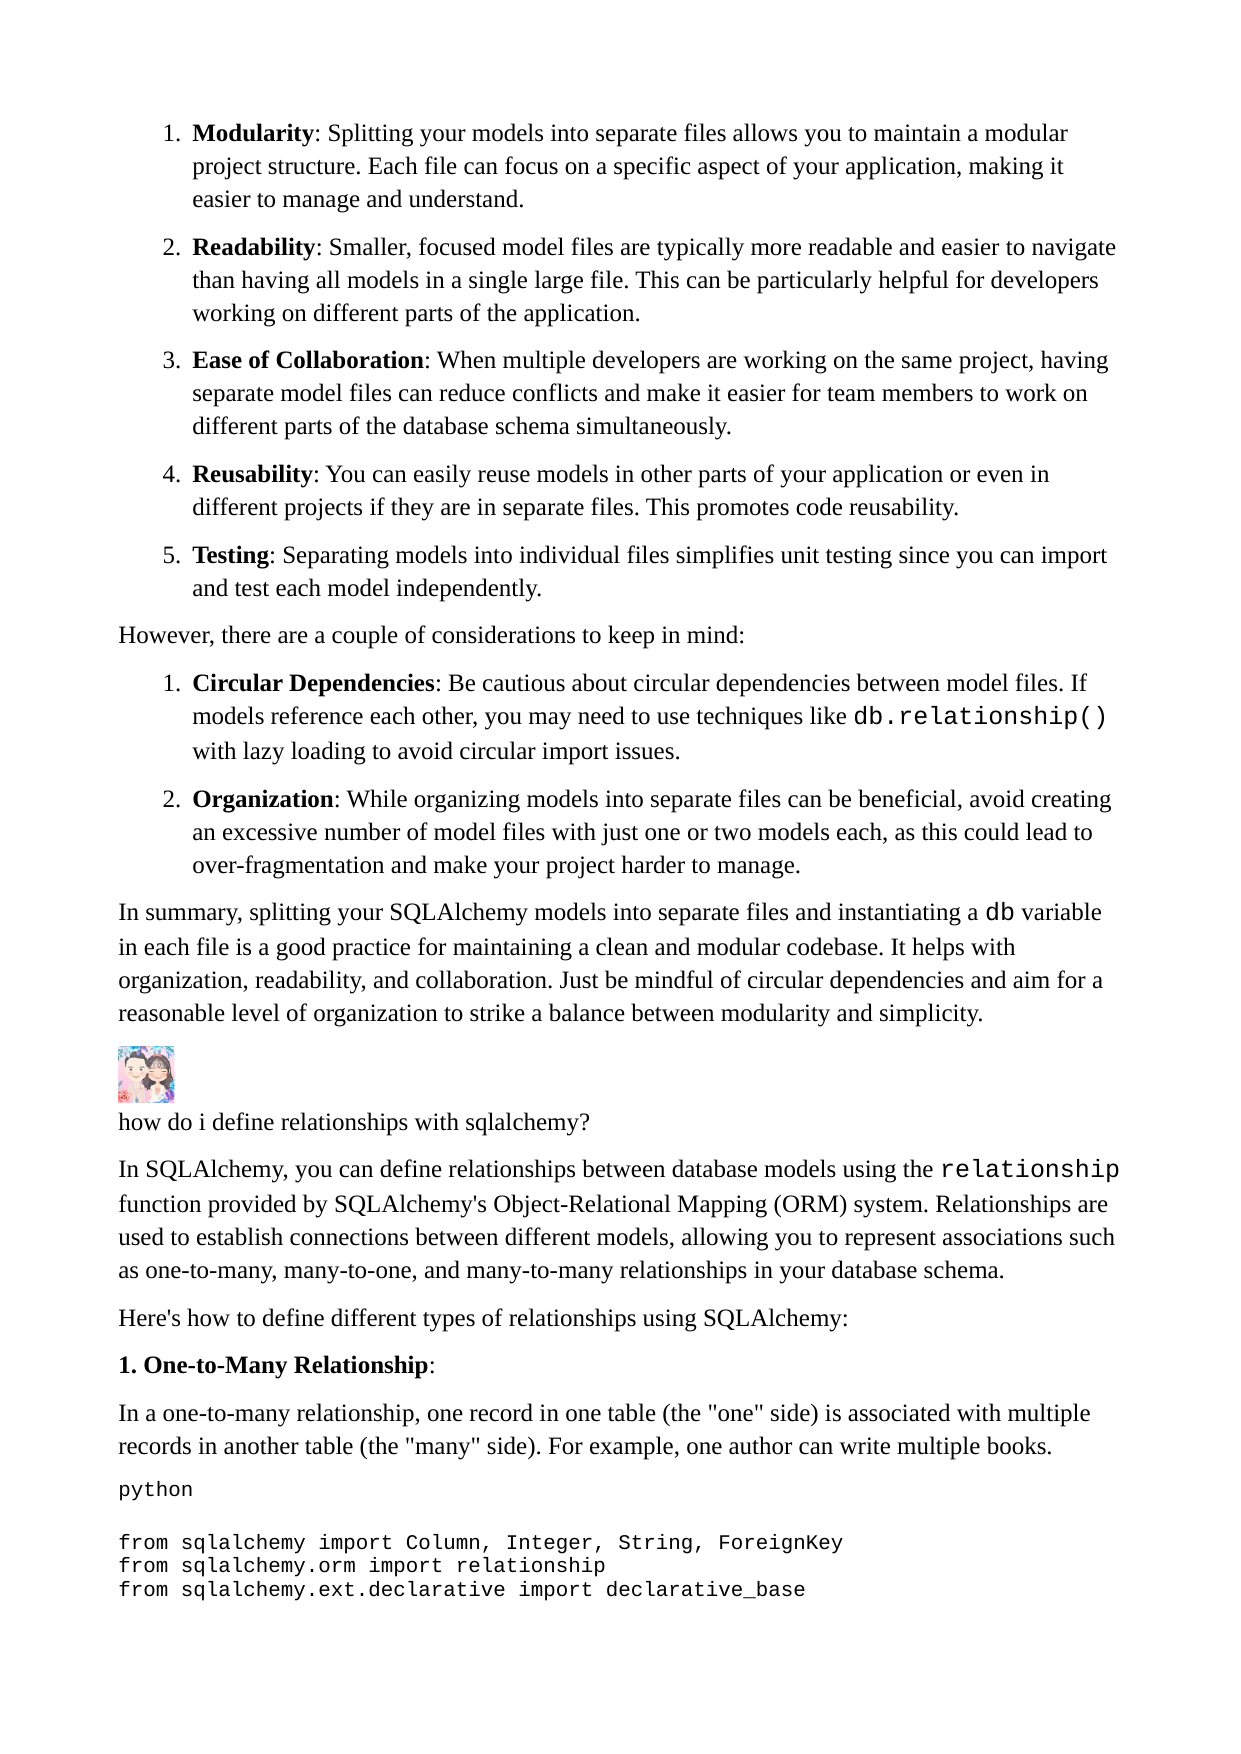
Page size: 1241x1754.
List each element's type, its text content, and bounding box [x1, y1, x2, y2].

picture [118, 1046, 175, 1103]
list Testing: Separating models into individual files simplifies unit testing since you can import and test each model independently. [162, 540, 1122, 601]
list Readability: Smaller, focused model files are typically more readable and easier to navigate than having all models in a single large file. This can be particularly helpful for developers working on different parts of the application. [162, 232, 1122, 327]
list Organization: While organizing models into separate files can be beneficial, avoid creating an excessive number of model files with just one or two models each, as this could lead to over-fragmentation and make your project harder to manage. [162, 784, 1122, 878]
text 1. One-to-Many Relationship: [118, 1351, 1122, 1379]
text from sqlalchemy import Column, Integer, String, ForeignKey [118, 1532, 1122, 1556]
text how do i define relationships with sqlalchemy? [118, 1107, 1122, 1135]
list Modularity: Splitting your models into separate files allows you to maintain a modular project structure. Each file can focus on a specific aspect of your application, making it easier to manage and understand. [162, 118, 1122, 213]
list Circular Dependencies: Be cautious about circular dependencies between model files. If models reference each other, you may need to use techniques like db.relationship() with lazy loading to avoid circular import issues. [162, 668, 1122, 765]
text Here's how to define different types of relationships using SQLAlchemy: [118, 1303, 1122, 1332]
text In a one-to-many relationship, one record in one table (the "one" side) is associated with multiple records in another table (the "many" side). For example, one author can write multiple books. [118, 1398, 1122, 1460]
text In SQLAlchemy, you can define relationships between database models using the relationship function provided by SQLAlchemy's Object-Relational Mapping (ORM) system. Relationships are used to establish connections between different models, allowing you to represent associations such as one-to-many, many-to-one, and many-to-many relationships in your database schema. [118, 1154, 1122, 1284]
text However, there are a couple of considerations to keep in mind: [118, 620, 1122, 649]
text from sqlalchemy.orm import relationship [118, 1556, 1122, 1579]
list Reusability: You can easily reuse models in other parts of your application or even in different projects if they are in separate files. This promotes code reusability. [162, 459, 1122, 521]
text python [118, 1479, 1122, 1502]
text from sqlalchemy.ext.declarative import declarative_base [118, 1579, 1122, 1603]
list Ease of Collaboration: When multiple developers are working on the same project, having separate model files can reduce conflicts and make it easier for team members to work on different parts of the database schema simultaneously. [162, 345, 1122, 440]
text In summary, splitting your SQLAlchemy models into separate files and instantiating a db variable in each file is a good practice for maintaining a clean and modular codebase. It helps with organization, readability, and collaboration. Just be mindful of circular dependencies and aim for a reasonable level of organization to strike a balance between modularity and simplicity. [118, 897, 1122, 1027]
